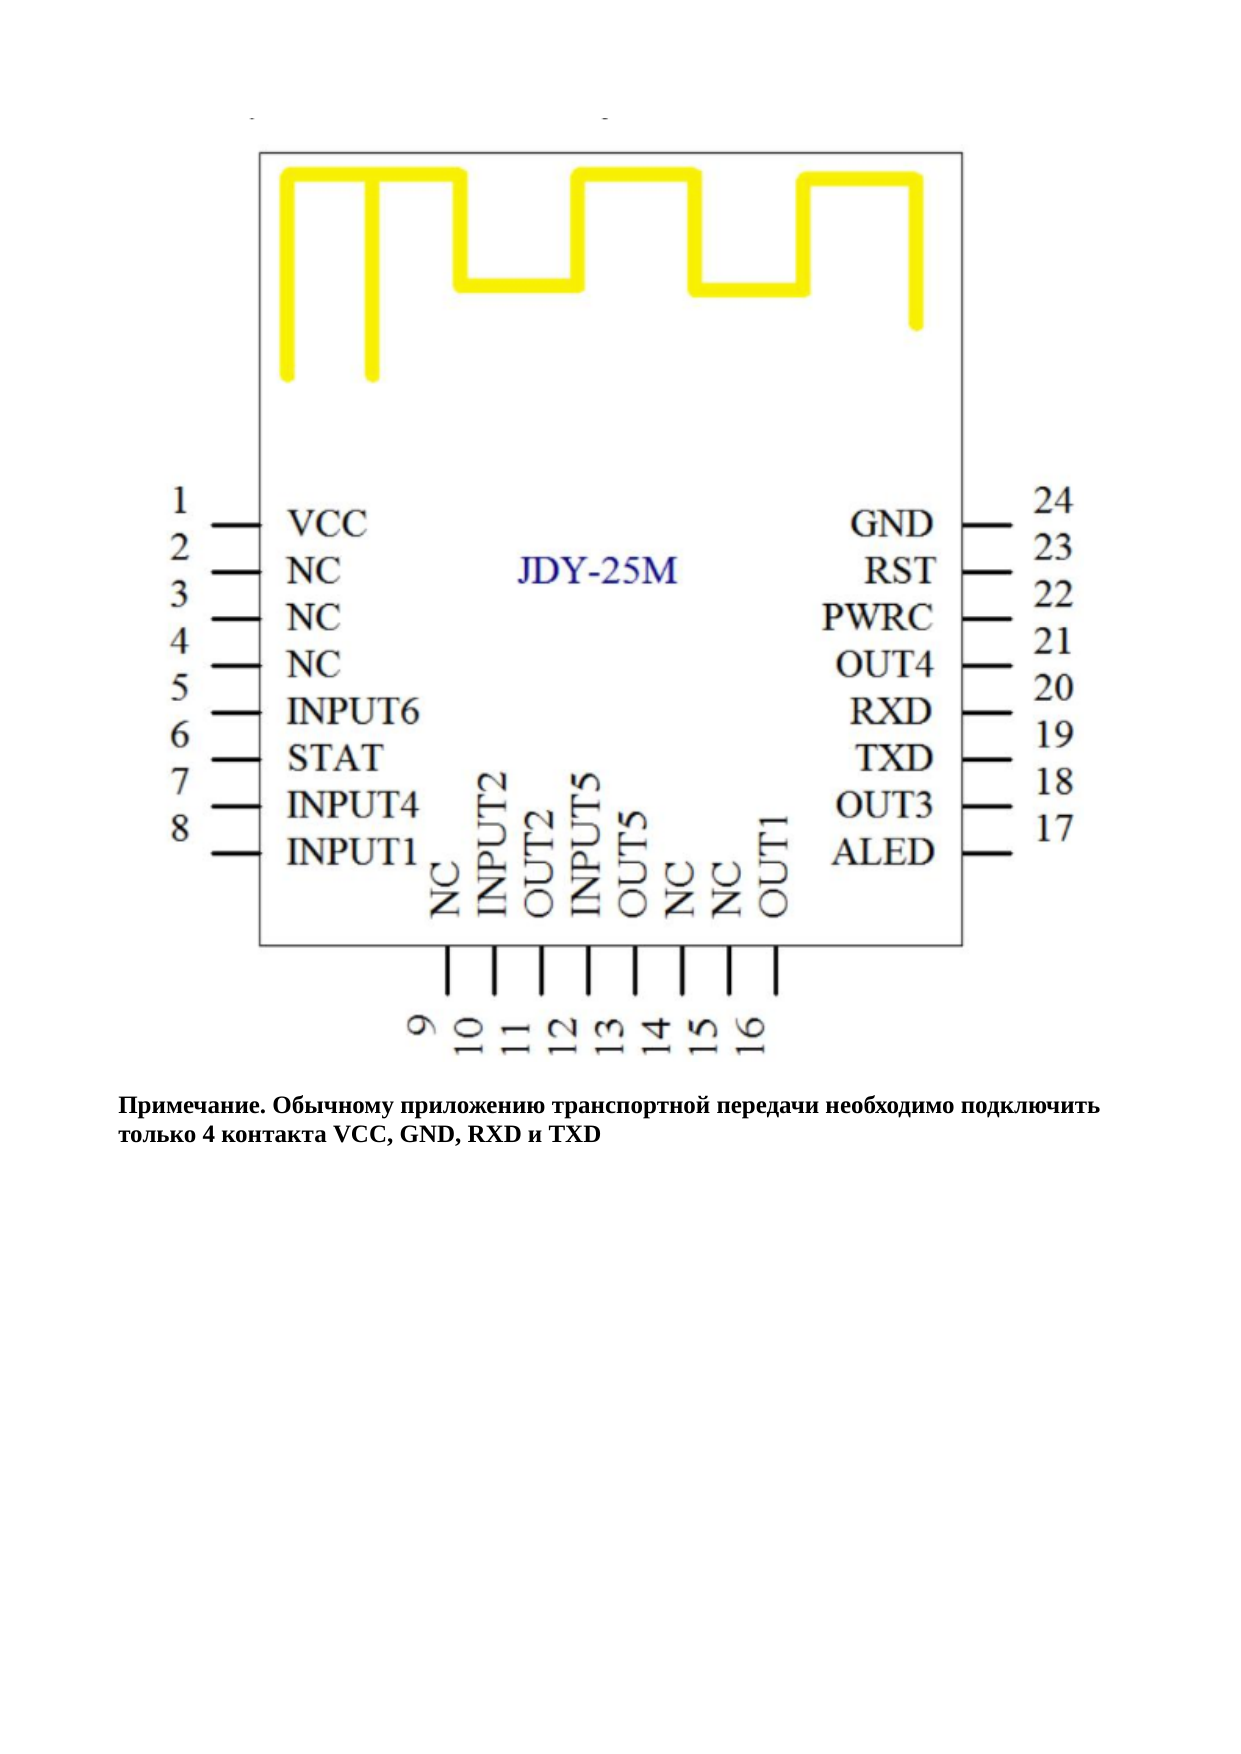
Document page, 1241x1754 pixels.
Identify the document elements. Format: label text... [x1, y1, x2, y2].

text Примечание. Обычному приложению транспортной передачи необходимо подключить только 4 контакта VCC, GND, RXD и TXD [118, 1091, 1122, 1148]
picture [156, 118, 1085, 1062]
